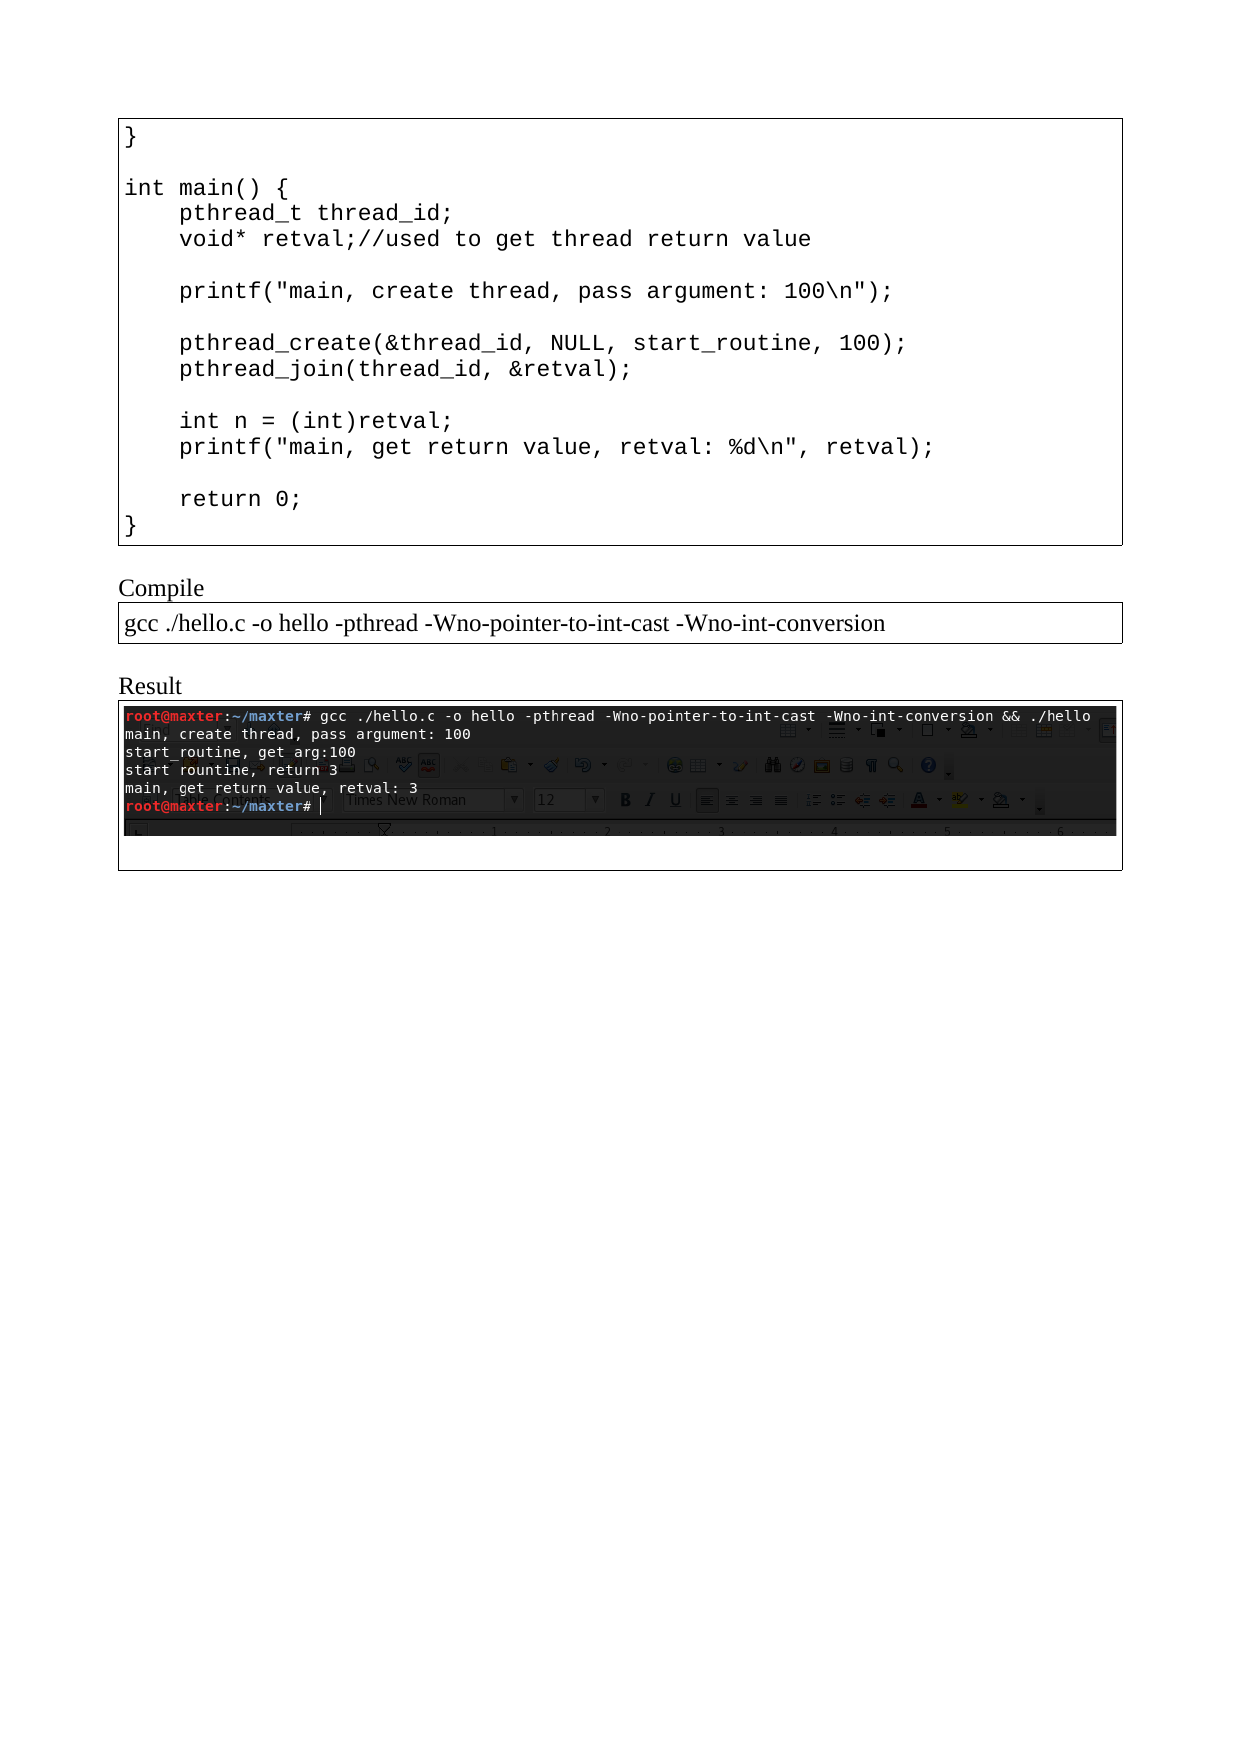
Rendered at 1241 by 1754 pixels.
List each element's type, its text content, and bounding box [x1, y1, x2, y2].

text Result [118, 671, 1122, 700]
table_header } int main() { pthread_t thread_id; void* retval;//used to get thread return value printf("main, create thread, pass argument: 100\n"); pthread_create(&thread_id, NULL, start_routine, 100); pthread_join(thread_id, &retval); int n = (int)retval; printf("main, get return value, retval: %d\n", retval); return 0; } [119, 119, 1122, 545]
picture [123, 706, 1117, 836]
table_header [119, 701, 1122, 870]
text Compile [118, 573, 1122, 602]
table_header gcc ./hello.c -o hello -pthread -Wno-pointer-to-int-cast -Wno-int-conversion [119, 603, 1122, 643]
